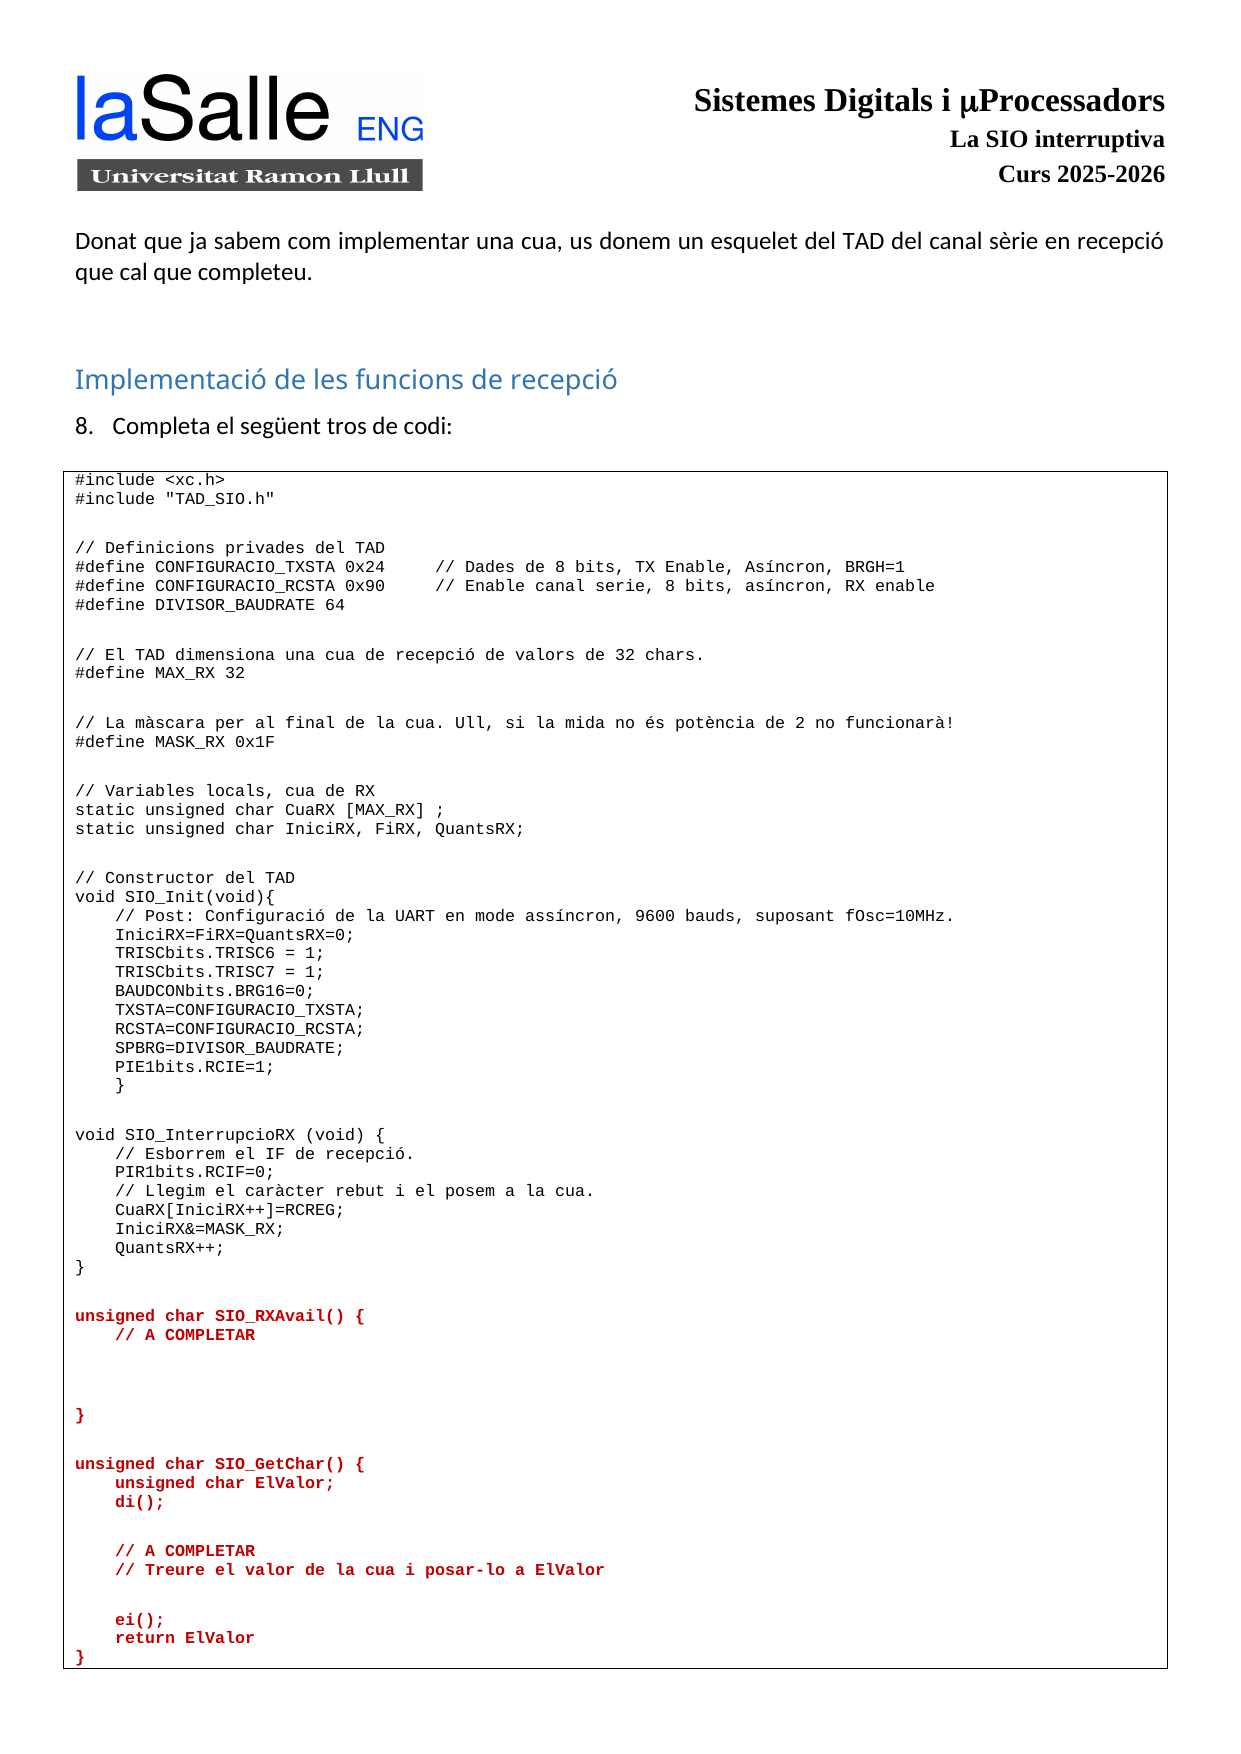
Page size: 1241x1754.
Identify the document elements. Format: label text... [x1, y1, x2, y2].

picture [77, 74, 423, 192]
text Donat que ja sabem com implementar una cua, us donem un esquelet del TAD del canal sèrie en recepció que cal que completeu. [75, 225, 1165, 286]
subtitle Implementació de les funcions de recepció [75, 360, 1165, 397]
table_header #include <xc.h> #include "TAD_SIO.h" // Definicions privades del TAD #define CONFIGURACIO_TXSTA 0x24 // Dades de 8 bits, TX Enable, Asíncron, BRGH=1 #define CONFIGURACIO_RCSTA 0x90 // Enable canal serie, 8 bits, asíncron, RX enable #define DIVISOR_BAUDRATE 64 // El TAD dimensiona una cua de recepció de valors de 32 chars. #define MAX_RX 32 // La màscara per al final de la cua. Ull, si la mida no és potència de 2 no funcionarà! #define MASK_RX 0x1F // Variables locals, cua de RX static unsigned char CuaRX [MAX_RX] ; static unsigned char IniciRX, FiRX, QuantsRX; // Constructor del TAD void SIO_Init(void){ // Post: Configuració de la UART en mode assíncron, 9600 bauds, suposant fOsc=10MHz. IniciRX=FiRX=QuantsRX=0; TRISCbits.TRISC6 = 1; TRISCbits.TRISC7 = 1; BAUDCONbits.BRG16=0; TXSTA=CONFIGURACIO_TXSTA; RCSTA=CONFIGURACIO_RCSTA; SPBRG=DIVISOR_BAUDRATE; PIE1bits.RCIE=1; } void SIO_InterrupcioRX (void) { // Esborrem el IF de recepció. PIR1bits.RCIF=0; // Llegim el caràcter rebut i el posem a la cua. CuaRX[IniciRX++]=RCREG; IniciRX&=MASK_RX; QuantsRX++; } unsigned char SIO_RXAvail() { // A COMPLETAR } unsigned char SIO_GetChar() { unsigned char ElValor; di(); // A COMPLETAR // Treure el valor de la cua i posar-lo a ElValor ei(); return ElValor } [64, 472, 1167, 1668]
list Completa el següent tros de codi: [75, 410, 1165, 440]
